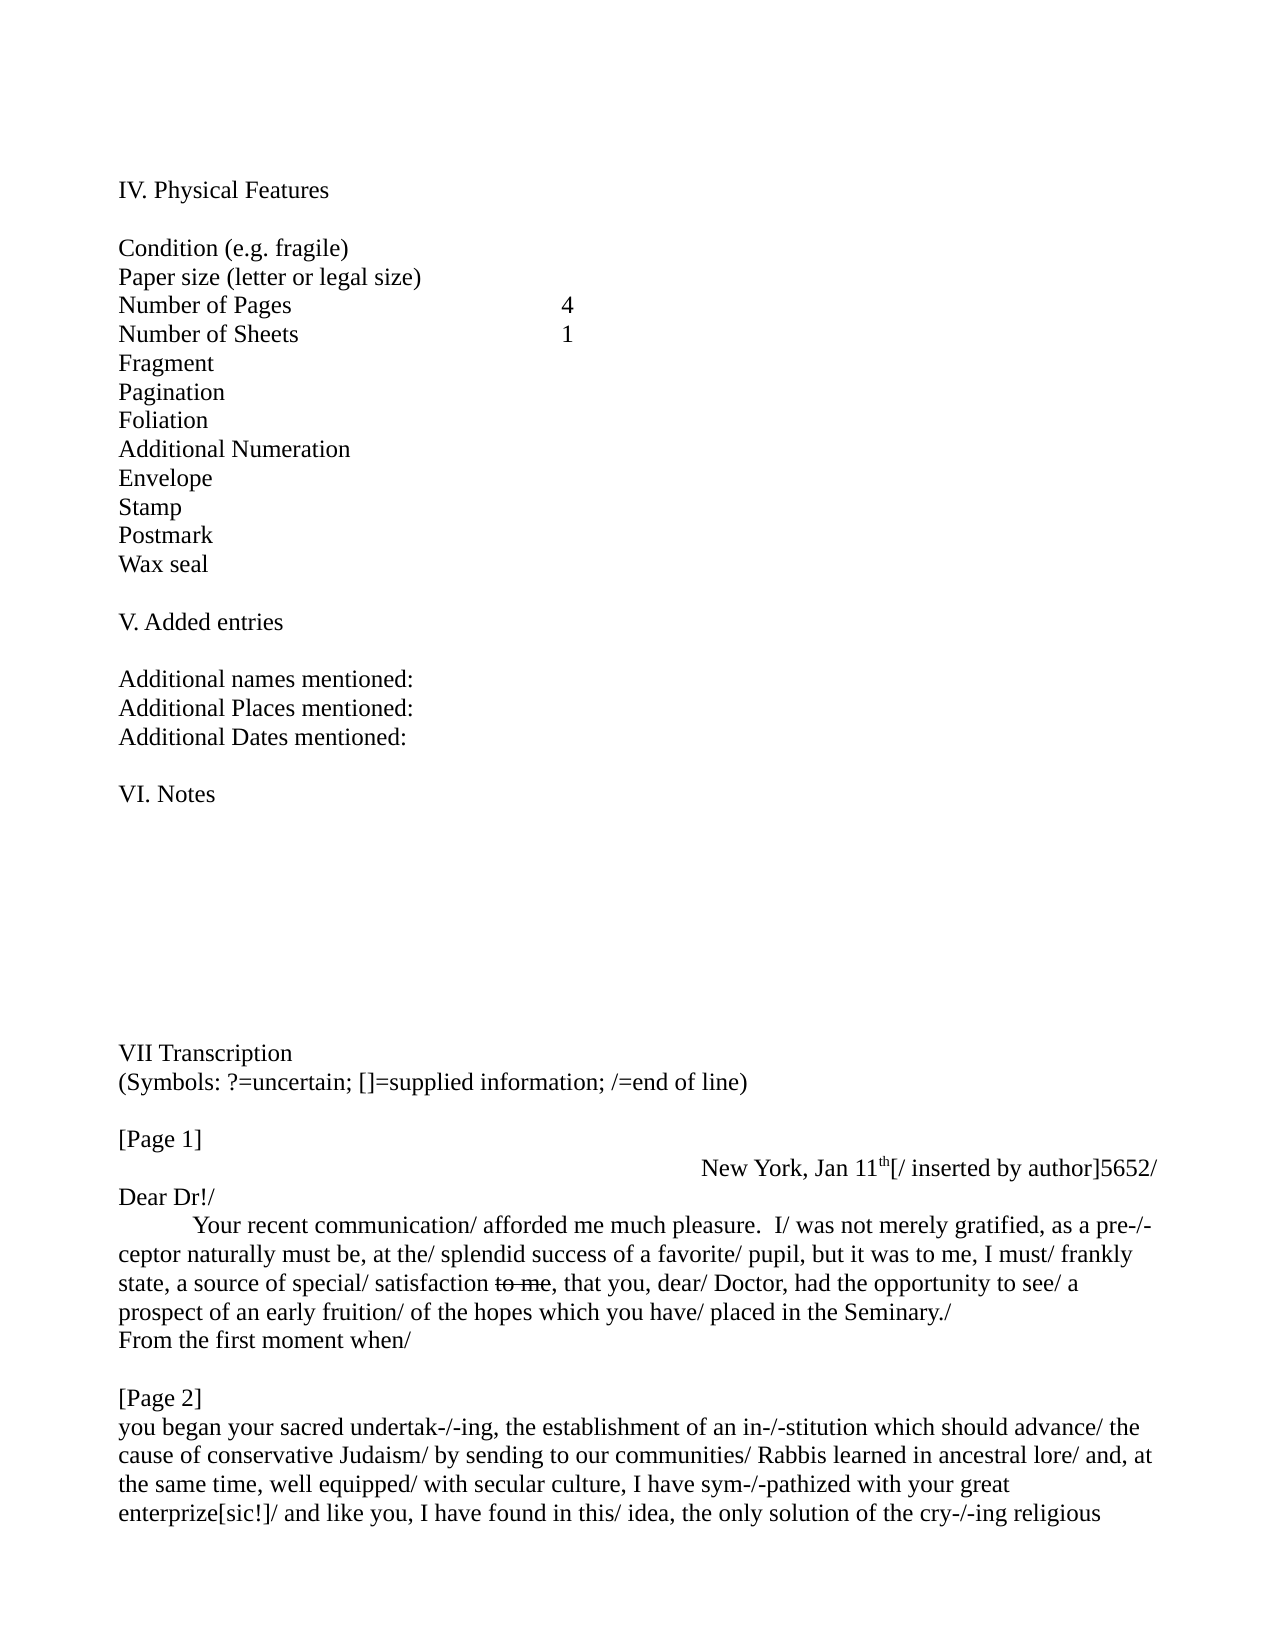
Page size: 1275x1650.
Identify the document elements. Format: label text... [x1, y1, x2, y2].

text From the first moment when/ [118, 1326, 1157, 1354]
text you began your sacred undertak-/-ing, the establishment of an in-/-stitution which should advance/ the cause of conservative Judaism/ by sending to our communities/ Rabbis learned in ancestral lore/ and, at the same time, well equipped/ with secular culture, I have sym-/-pathized with your great enterprize[sic!]/ and like you, I have found in this/ idea, the only solution of the cry-/-ing religious [118, 1412, 1157, 1527]
text [Page 1] [118, 1124, 1157, 1153]
text Paper size (letter or legal size) [118, 262, 1157, 291]
text Wax seal [118, 549, 1157, 578]
text [Page 2] [118, 1383, 1157, 1412]
text Stamp [118, 492, 1157, 521]
text Additional Dates mentioned: [118, 722, 1157, 751]
text Number of Pages 4 [118, 291, 1157, 319]
text Envelope [118, 463, 1157, 492]
text Number of Sheets 1 [118, 319, 1157, 348]
text Foliation [118, 406, 1157, 434]
text Additional Numeration [118, 434, 1157, 463]
text VI. Notes [118, 779, 1157, 808]
text New York, Jan 11th[/ inserted by author]5652/ [118, 1153, 1157, 1182]
text Dear Dr!/ [118, 1182, 1157, 1211]
text Additional Places mentioned: [118, 693, 1157, 722]
text V. Added entries [118, 607, 1157, 636]
text Additional names mentioned: [118, 664, 1157, 693]
text Fragment [118, 348, 1157, 377]
text VII Transcription [118, 1038, 1157, 1067]
text Condition (e.g. fragile) [118, 233, 1157, 262]
text Your recent communication/ afforded me much pleasure. I/ was not merely gratified, as a pre-/-ceptor naturally must be, at the/ splendid success of a favorite/ pupil, but it was to me, I must/ frankly state, a source of special/ satisfaction to me, that you, dear/ Doctor, had the opportunity to see/ a prospect of an early fruition/ of the hopes which you have/ placed in the Seminary./ [118, 1211, 1157, 1326]
text IV. Physical Features [118, 176, 1157, 204]
text Postma rk [118, 521, 1157, 549]
text (Symbols: ?=uncertain; []=supplied information; /=end of line) [118, 1067, 1157, 1096]
text Pagination [118, 377, 1157, 406]
